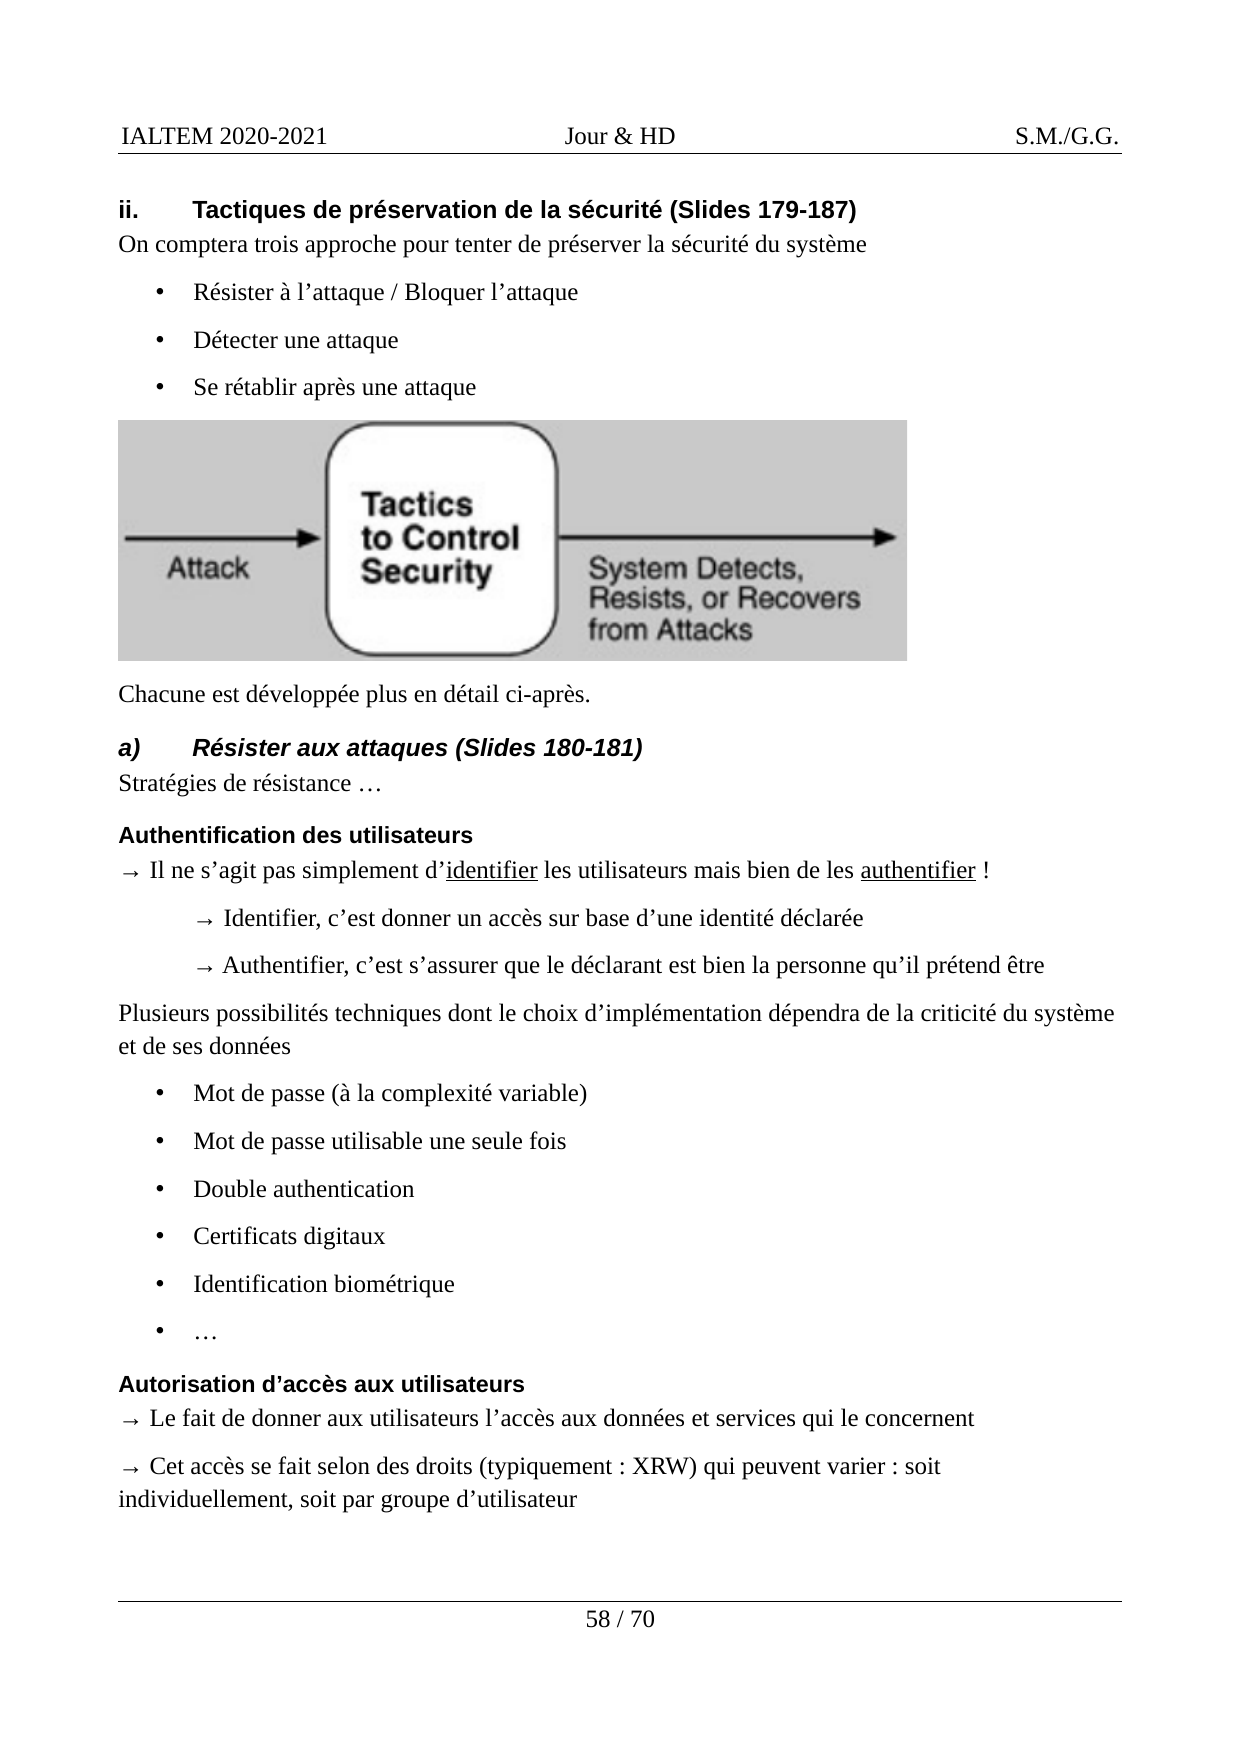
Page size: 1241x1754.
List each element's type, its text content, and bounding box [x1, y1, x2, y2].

list Mot de passe utilisable une seule fois [156, 1126, 1122, 1155]
text On comptera trois approche pour tenter de préserver la sécurité du système [118, 229, 1122, 258]
text Chacune est développée plus en détail ci-après. [118, 679, 1122, 708]
list Certificats digitaux [156, 1221, 1122, 1250]
text → Identifier, c’est donner un accès sur base d’une identité déclarée [118, 903, 1122, 931]
list Double authentication [156, 1174, 1122, 1202]
text Plusieurs possibilités techniques dont le choix d’implémentation dépendra de la criticité du système et de ses données [118, 998, 1122, 1059]
list Identification biométrique [156, 1269, 1122, 1298]
list Résister à l’attaque / Bloquer l’attaque [156, 277, 1122, 306]
subtitle Authentification des utilisateurs [118, 822, 1122, 849]
subtitle Autorisation d’accès aux utilisateurs [118, 1370, 1122, 1397]
subtitle Tactiques de préservation de la sécurité (Slides 179-187) [118, 195, 1122, 223]
text → Cet accès se fait selon des droits (typiquement : XRW) qui peuvent varier : soit individuellement, soit par groupe d’utilisateur [118, 1451, 1122, 1513]
subtitle Résister aux attaques (Slides 180-181) [118, 733, 1122, 762]
list … [156, 1316, 1122, 1345]
text → Le fait de donner aux utilisateurs l’accès aux données et services qui le concernent [118, 1403, 1122, 1432]
list Se rétablir après une attaque [156, 372, 1122, 401]
text Stratégies de résistance … [118, 768, 1122, 797]
picture [118, 420, 908, 661]
text → Il ne s’agit pas simplement d’identifier les utilisateurs mais bien de les authentifier ! [118, 855, 1122, 884]
list Mot de passe (à la complexité variable) [156, 1078, 1122, 1107]
text → Authentifier, c’est s’assurer que le déclarant est bien la personne qu’il prétend être [118, 950, 1122, 979]
list Détecter une attaque [156, 325, 1122, 353]
